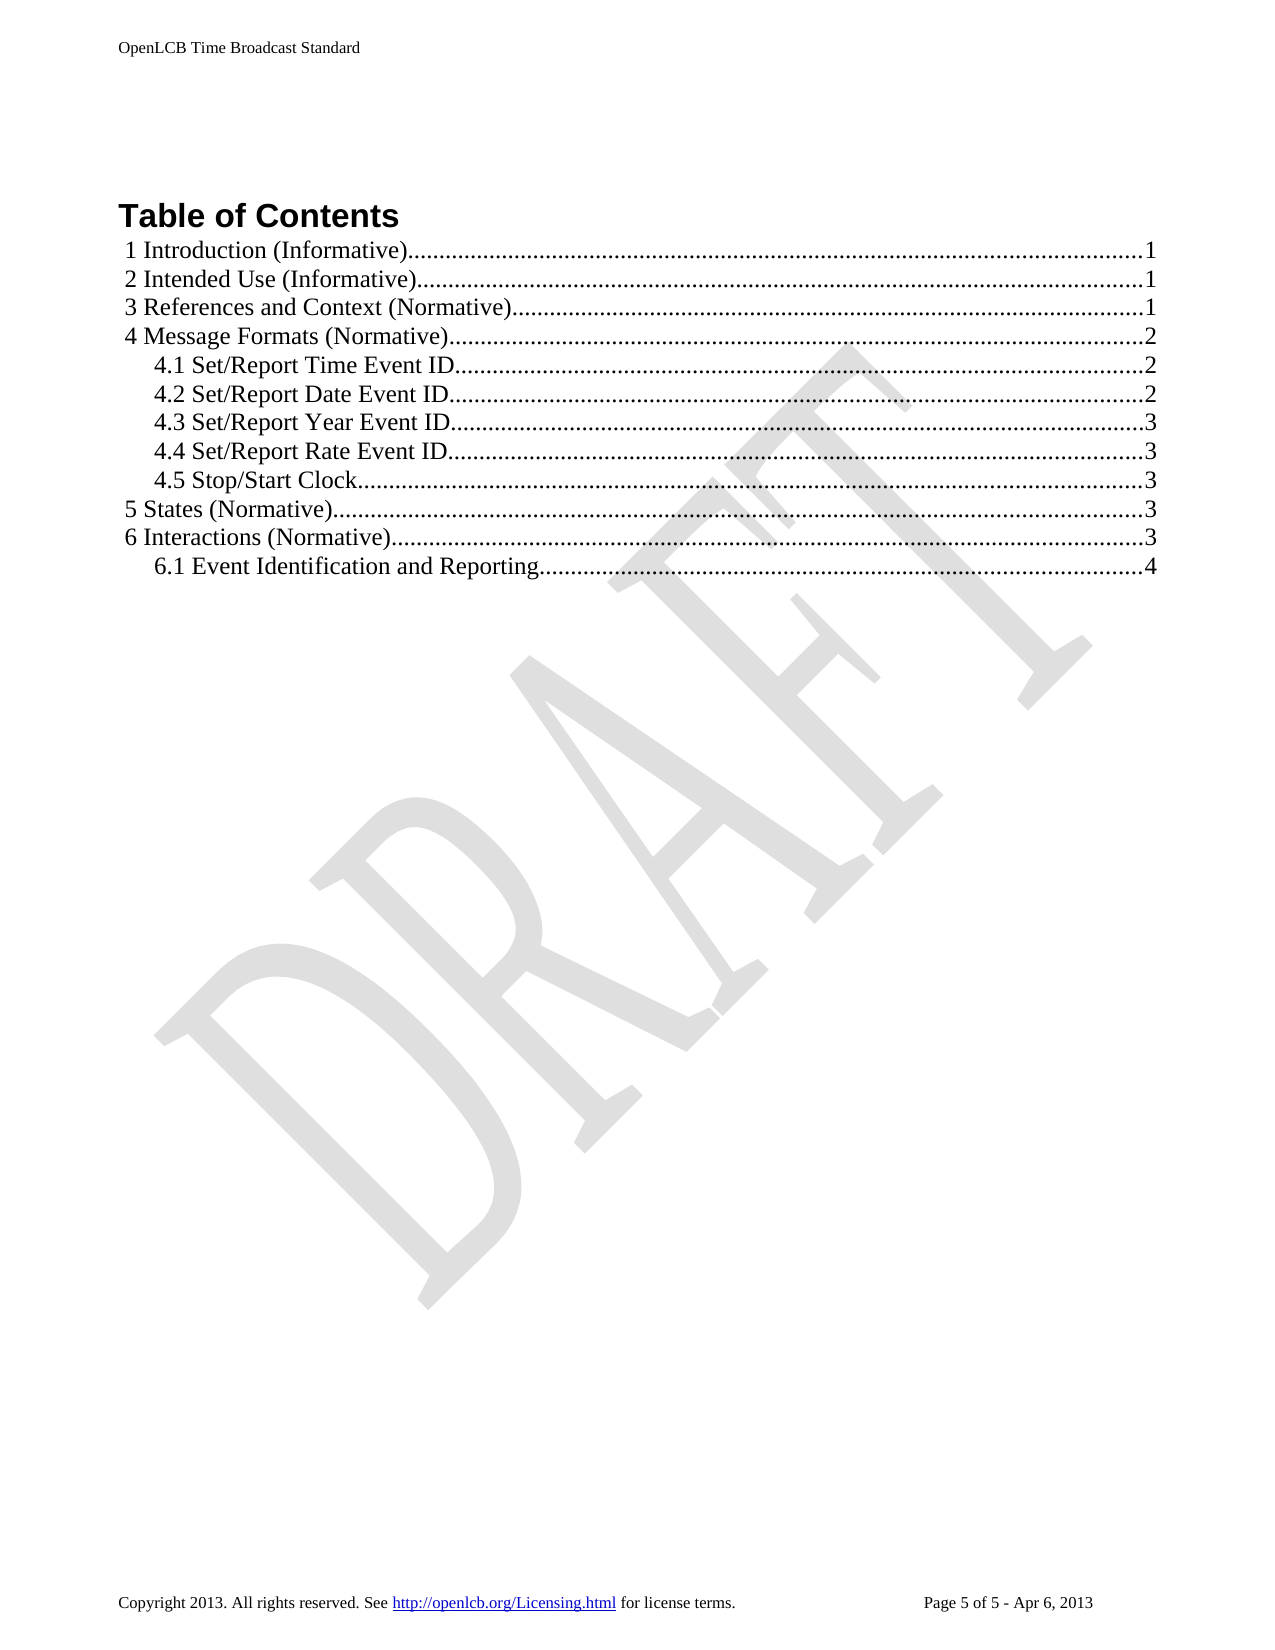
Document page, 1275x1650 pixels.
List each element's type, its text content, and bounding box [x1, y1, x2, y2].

text 5 States (Normative) 3 [772, 494, 883, 522]
text 4.5 Stop/Start Clock 3 [869, 465, 1157, 494]
text 6.1 Event Identification and Reporting 4 [955, 551, 1157, 580]
text 1 Introduction (Informative) 1 [118, 235, 1157, 264]
text 6 Interactions (Normative) 3 [926, 522, 1157, 551]
text 4.5 Stop/Start Clock 3 [148, 465, 752, 494]
text 6.1 Event Identification and Reporting 4 [148, 551, 637, 580]
text 6.1 Event Identification and Reporting 4 [665, 551, 941, 580]
text 4.1 Set/Report Time Event ID 2 [858, 350, 1157, 379]
text 5 States (Normative) 3 [732, 494, 780, 522]
text 4.3 Set/Report Year Event ID 3 [815, 407, 1157, 436]
text 6 Interactions (Normative) 3 [118, 522, 666, 551]
text 4.4 Set/Report Rate Event ID 3 [148, 436, 752, 465]
text 4.3 Set/Report Year Event ID 3 [148, 407, 781, 436]
text 5 States (Normative) 3 [898, 494, 1157, 522]
text 4.2 Set/Report Date Event ID 2 [820, 379, 897, 407]
subtitle Table of Contents [118, 196, 1157, 235]
text 5 States (Normative) 3 [118, 494, 694, 522]
text 4.1 Set/Report Time Event ID 2 [148, 350, 838, 379]
text 4 Message Formats (Normative) 2 [118, 321, 1157, 350]
text 4.4 Set/Report Rate Event ID 3 [764, 436, 826, 465]
text 4.5 Stop/Start Clock 3 [757, 465, 855, 494]
text 2 Intended Use (Informative) 1 [118, 264, 1157, 292]
text 4.4 Set/Report Rate Event ID 3 [840, 436, 1157, 465]
text 6 Interactions (Normative) 3 [676, 522, 912, 551]
text 4.2 Set/Report Date Event ID 2 [887, 379, 1157, 407]
text 3 References and Context (Normative) 1 [118, 292, 1157, 321]
text 4.2 Set/Report Date Event ID 2 [148, 379, 809, 407]
